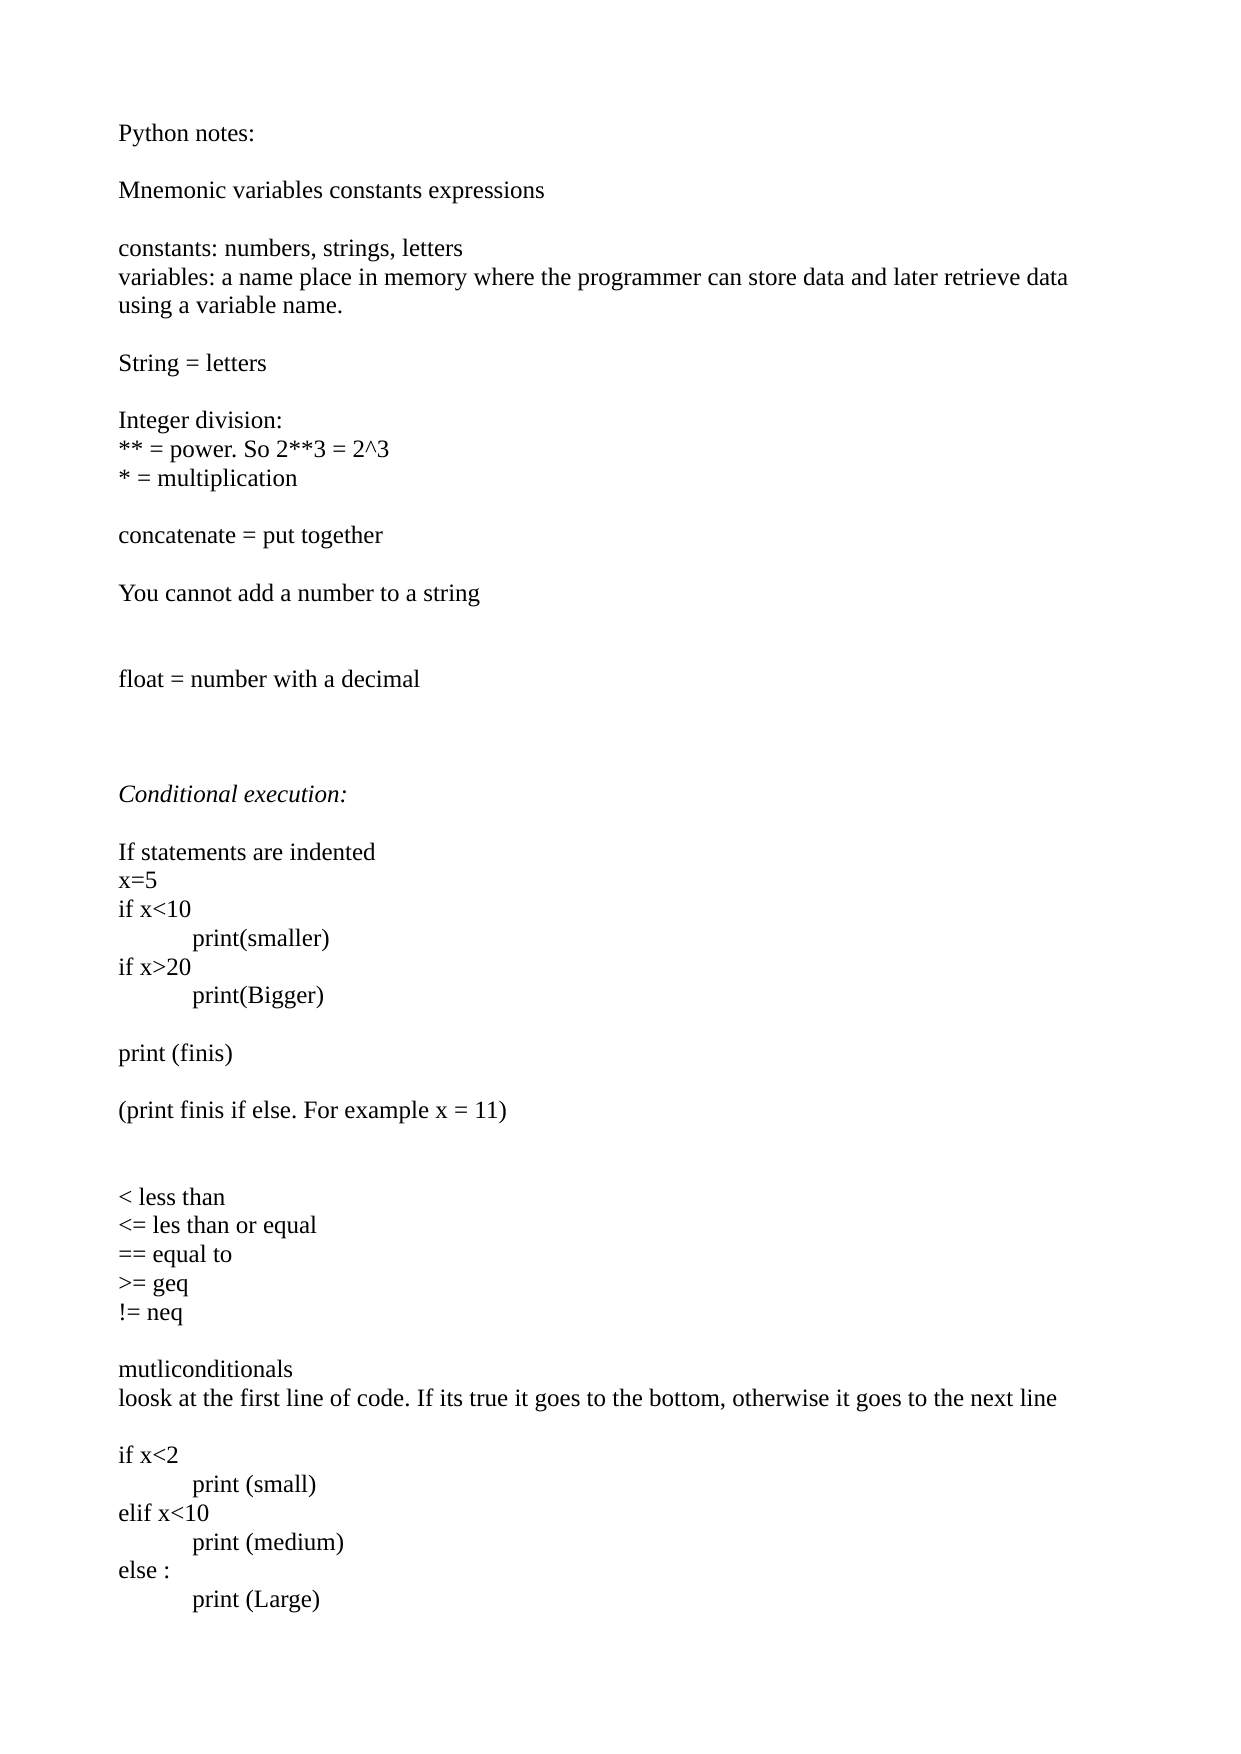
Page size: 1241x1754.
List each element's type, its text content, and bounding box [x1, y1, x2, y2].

text ** = power. So 2**3 = 2^3 [118, 434, 1122, 463]
text print (Large) [118, 1584, 1122, 1613]
text float = number with a decimal [118, 664, 1122, 693]
text x=5 [118, 866, 1122, 894]
text mutliconditionals [118, 1354, 1122, 1383]
text Python notes: [118, 118, 1122, 147]
text print(Bigger) [118, 981, 1122, 1009]
text elif x<10 [118, 1498, 1122, 1527]
text (print finis if else. For example x = 11) [118, 1096, 1122, 1124]
text String = letters [118, 348, 1122, 377]
text == equal to [118, 1239, 1122, 1268]
text Mnemonic variables constants expressions [118, 176, 1122, 204]
text else : [118, 1556, 1122, 1584]
text print (small) [118, 1469, 1122, 1498]
text if x<10 [118, 894, 1122, 923]
text If statements are indented [118, 837, 1122, 866]
text != neq [118, 1297, 1122, 1326]
text variables: a name place in memory where the programmer can store data and later retrieve data using a variable name. [118, 262, 1122, 319]
text print (finis) [118, 1038, 1122, 1067]
text loosk at the first line of code. If its true it goes to the bottom, otherwise it goes to the next line [118, 1383, 1122, 1412]
text < less than [118, 1182, 1122, 1211]
text constants: numbers, strings, letters [118, 233, 1122, 262]
text You cannot add a number to a string [118, 578, 1122, 607]
text print (medium) [118, 1527, 1122, 1556]
text >= geq [118, 1268, 1122, 1297]
text <= les than or equal [118, 1211, 1122, 1239]
text concatenate = put together [118, 521, 1122, 549]
text print(smaller) [118, 923, 1122, 952]
text if x>20 [118, 952, 1122, 981]
text if x<2 [118, 1441, 1122, 1469]
text Conditional execution: [118, 779, 1122, 808]
text Integer division: [118, 406, 1122, 434]
text * = multiplication [118, 463, 1122, 492]
